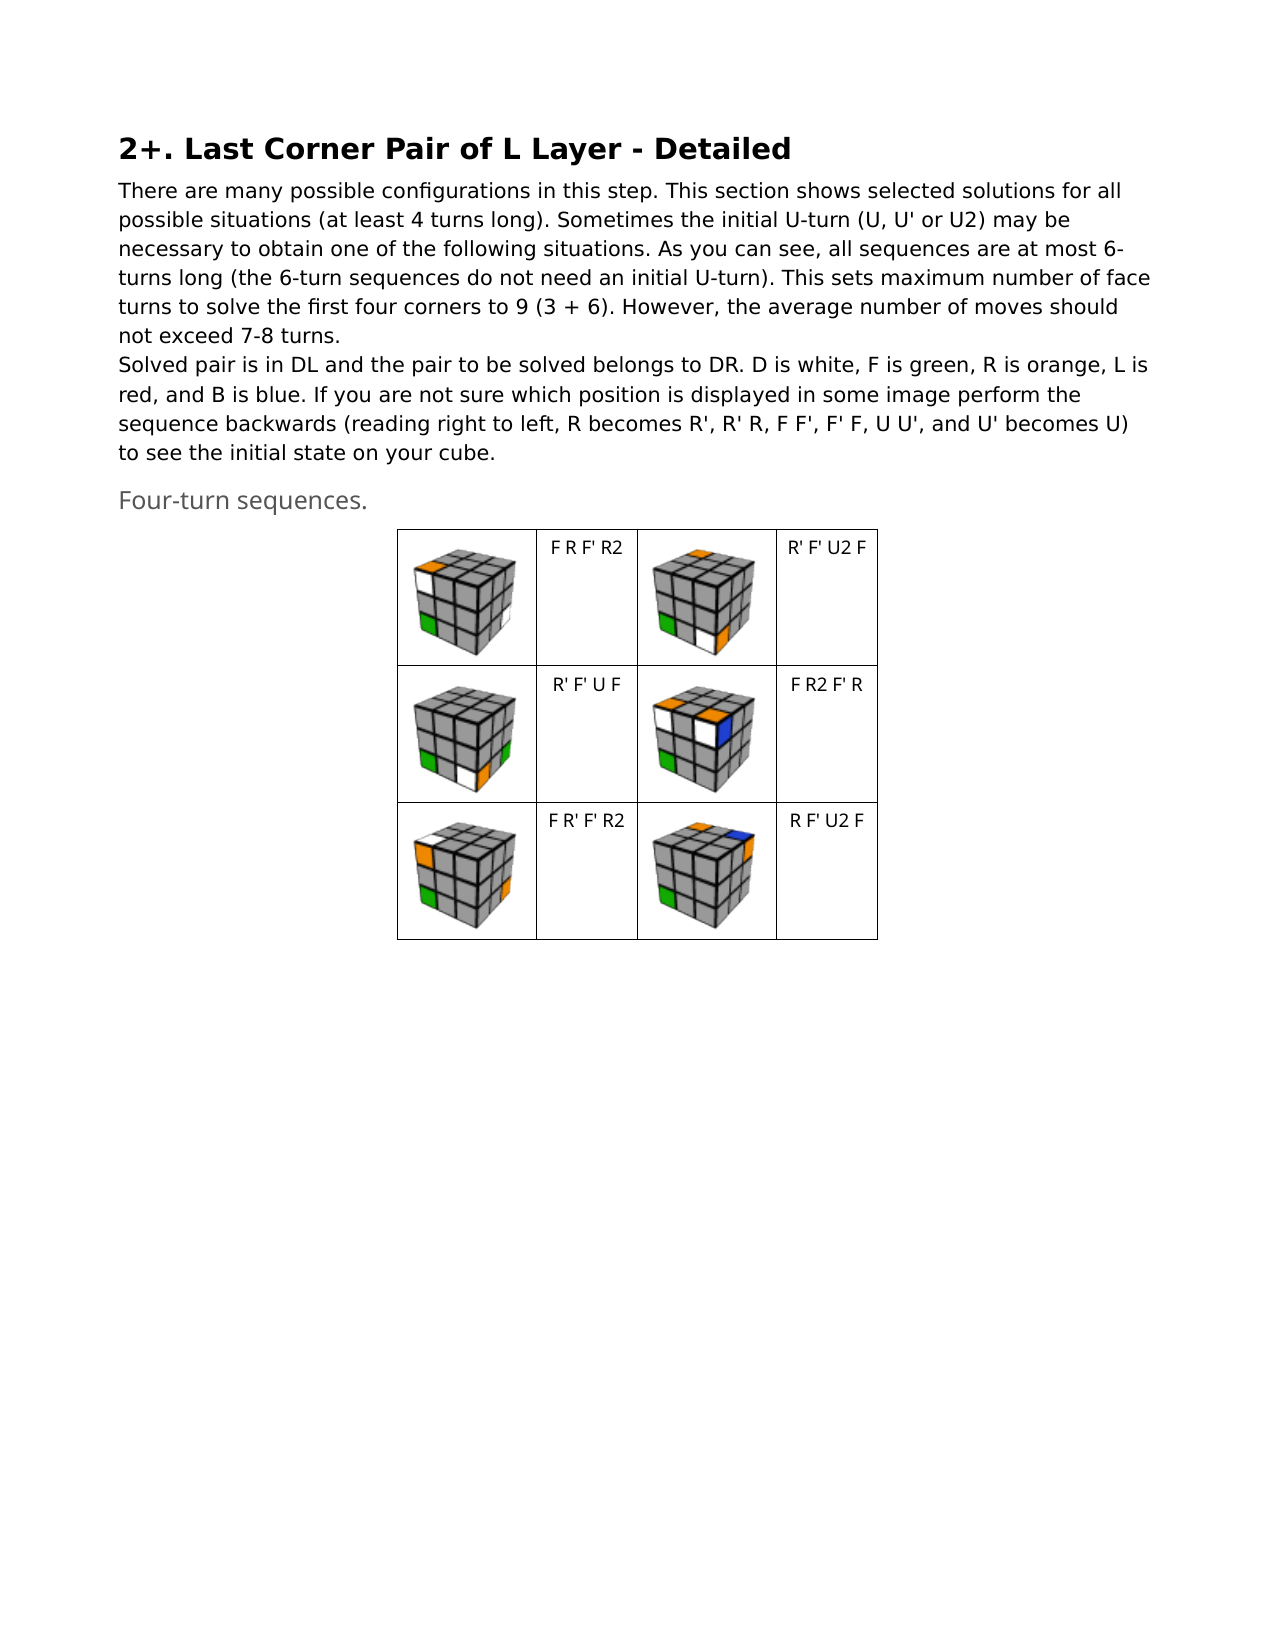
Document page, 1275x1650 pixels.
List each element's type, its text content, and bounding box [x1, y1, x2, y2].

table_cell [398, 803, 536, 938]
table_cell [638, 666, 776, 802]
picture [643, 534, 769, 660]
table_cell R F' U2 F [777, 803, 877, 938]
picture [643, 671, 769, 797]
picture [643, 807, 769, 933]
table_header [398, 530, 536, 665]
picture [404, 671, 530, 797]
table_header R' F' U2 F [777, 530, 877, 665]
picture [404, 807, 530, 933]
table_cell [638, 803, 776, 938]
picture [404, 534, 530, 660]
table_cell F R2 F' R [777, 666, 877, 802]
table_header [638, 530, 776, 665]
table_cell [398, 666, 536, 802]
table_cell R' F' U F [537, 666, 637, 802]
table_header F R F' R2 [537, 530, 637, 665]
table_cell F R' F' R2 [537, 803, 637, 938]
subtitle 2+. Last Corner Pair of L Layer - Detailed [118, 133, 1157, 167]
subtitle Four-turn sequences. [118, 482, 1157, 516]
text Solved pair is in DL and the pair to be solved belongs to DR. D is white, F is green, R is orange, L is red, and B is blue. If you are not sure which position is displayed in some image perform the sequence backwards (reading right to left, R becomes R', R' R, F F', F' F, U U', and U' becomes U) to see the initial state on your cube. [118, 353, 1157, 465]
text There are many possible configurations in this step. This section shows selected solutions for all possible situations (at least 4 turns long). Sometimes the initial U-turn (U, U' or U2) may be necessary to obtain one of the following situations. As you can see, all sequences are at most 6-turns long (the 6-turn sequences do not need an initial U-turn). This sets maximum number of face turns to solve the first four corners to 9 (3 + 6). However, the average number of moves should not exceed 7-8 turns. [118, 179, 1157, 349]
